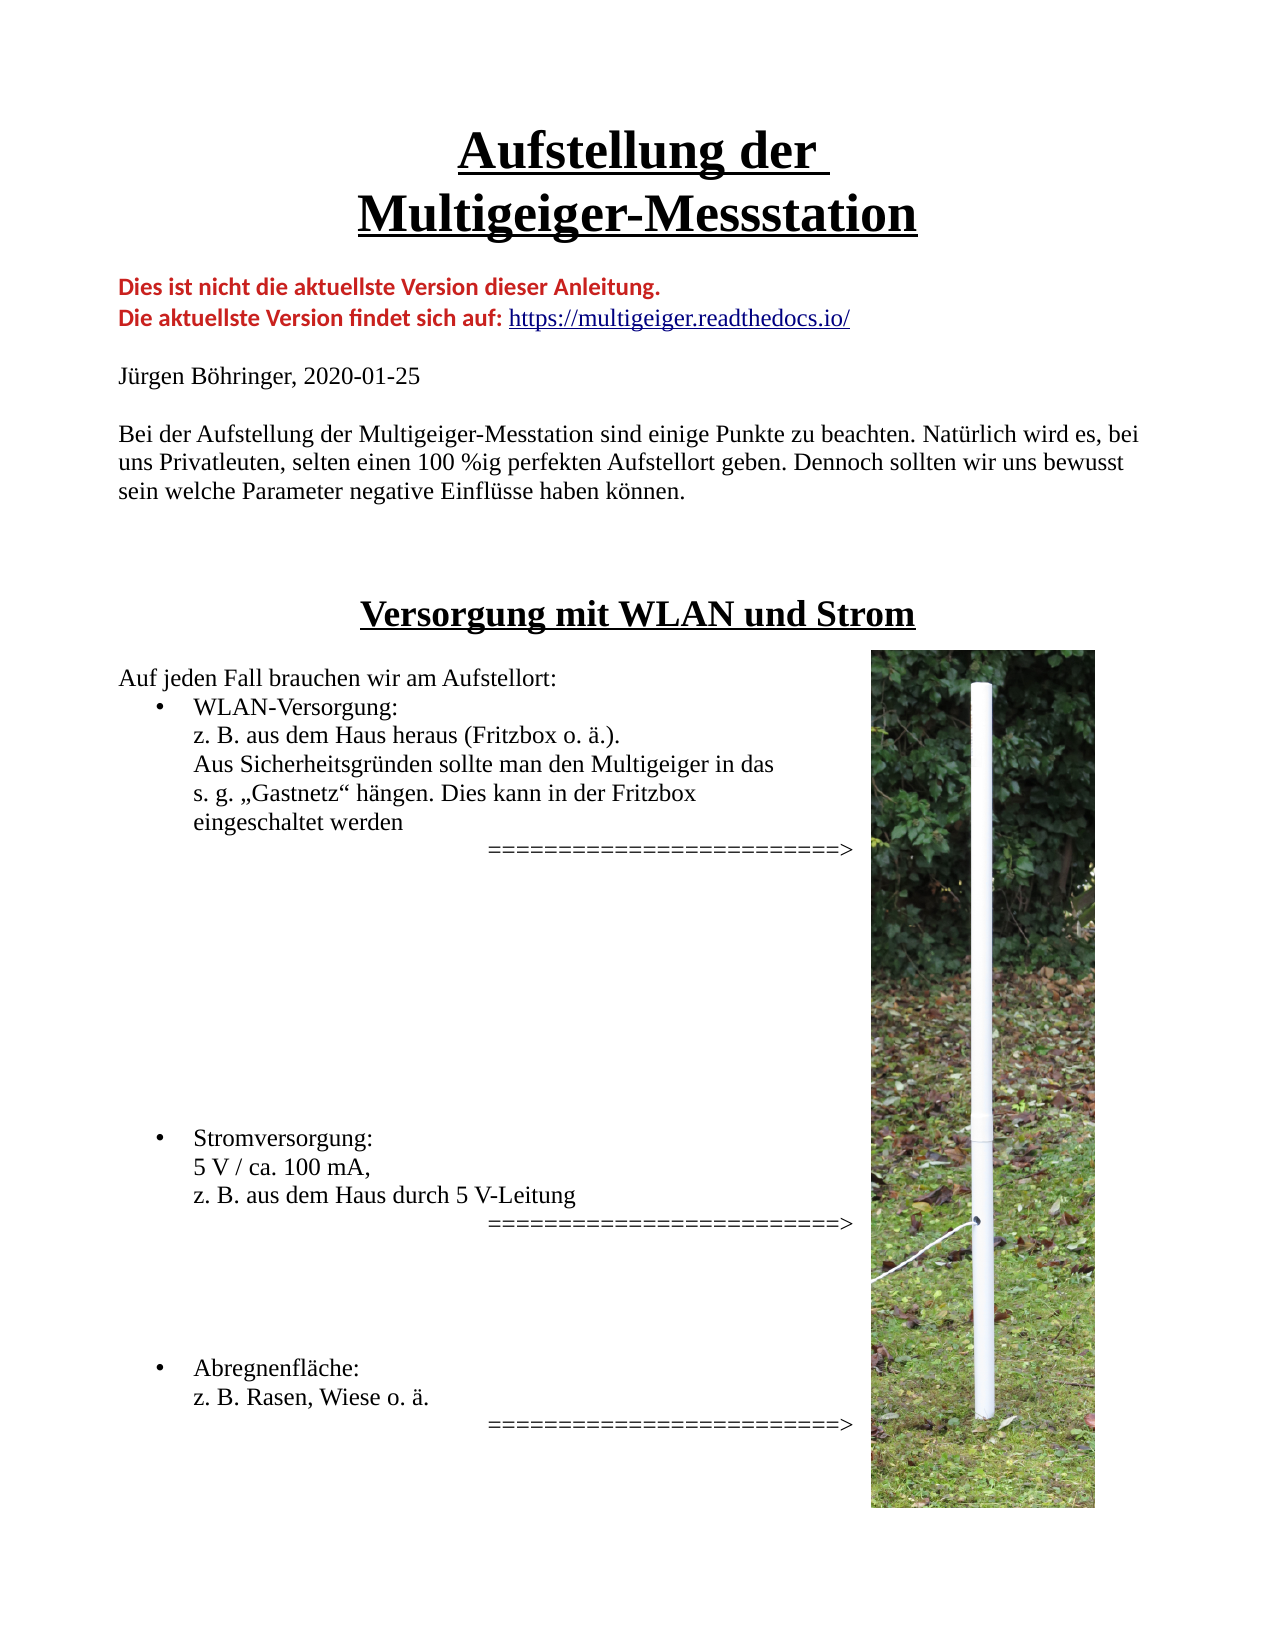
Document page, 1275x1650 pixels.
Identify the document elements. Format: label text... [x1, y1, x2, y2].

text Bei der Aufstellung der Multigeiger-Messtation sind einige Punkte zu beachten. Natürlich wird es, bei uns Privatleuten, selten einen 100 %ig perfekten Aufstellort geben. Dennoch sollten wir uns bewusst sein welche Parameter negative Einflüsse haben können. [118, 419, 1157, 505]
picture [871, 650, 1095, 1508]
text [1095, 663, 1157, 692]
text Multigeiger-Messstation [118, 180, 1157, 243]
list WLAN-Versorgung: z. B. aus dem Haus heraus (Fritzbox o. ä.). Aus Sicherheitsgründen sollte man den Multigeiger in das s. g. „Gastnetz“ hängen. Dies kann in der Fritzbox eingeschaltet werden =========================> [156, 692, 871, 864]
list [1095, 692, 1157, 864]
list [1095, 1353, 1157, 1468]
text Jürgen Böhringer, 2020-01-25 [118, 361, 1157, 390]
text Versorgung mit WLAN und Strom [118, 591, 1157, 634]
text Aufstellung der [118, 118, 1157, 180]
list Abregnenfläche: z. B. Rasen, Wiese o. ä. =========================> [156, 1353, 871, 1468]
text Auf jeden Fall brauchen wir am Aufstellort: [118, 663, 871, 692]
text Dies ist nicht die aktuellste Version dieser Anleitung. Die aktuellste Version findet sich auf: https://multigeiger.readthedocs.io/ [118, 271, 1157, 332]
list Stromversorgung: 5 V / ca. 100 mA, z. B. aus dem Haus durch 5 V-Leitung =========================> [156, 1123, 871, 1238]
list [1095, 1123, 1157, 1238]
